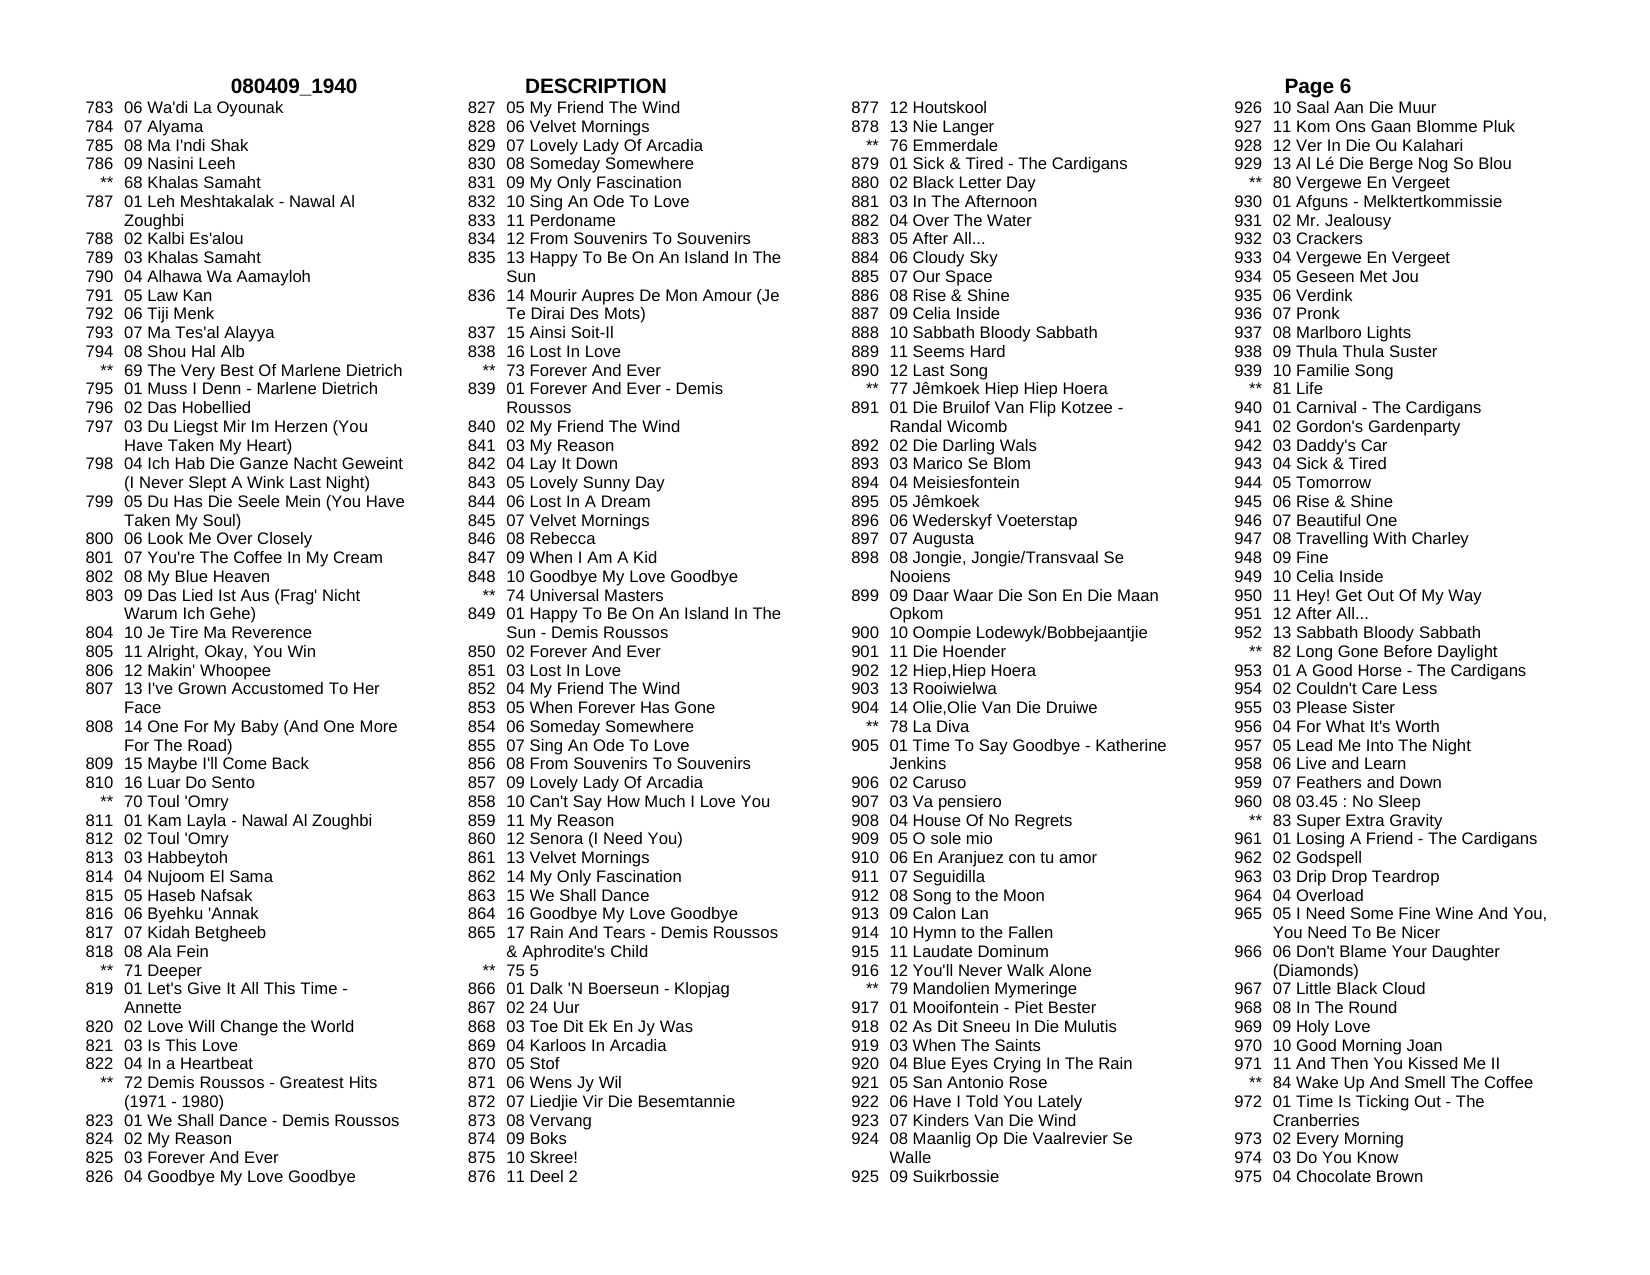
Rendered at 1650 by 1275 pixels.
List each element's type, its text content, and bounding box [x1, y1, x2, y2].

table_cell ** [454, 586, 503, 604]
table_cell 893 [838, 455, 886, 473]
table_cell 841 [454, 436, 503, 454]
table_cell 973 [1221, 1130, 1269, 1148]
table_cell 889 [838, 342, 886, 361]
table_cell 12 After All... [1270, 605, 1558, 623]
table_cell 963 [1221, 867, 1269, 886]
table_cell 917 [838, 998, 886, 1017]
table_cell 01 Dalk 'N Boerseun - Klopjag [503, 980, 792, 998]
table_cell 08 Travelling With Charley [1270, 530, 1558, 548]
table_cell 791 [72, 286, 121, 304]
table_cell 03 When The Saints [886, 1036, 1175, 1054]
table_cell 876 [454, 1167, 503, 1186]
table_cell 07 Pronk [1270, 305, 1558, 323]
table_cell 05 Law Kan [121, 286, 409, 304]
table_cell 11 Die Hoender [886, 642, 1175, 661]
table_cell 04 Goodbye My Love Goodbye [121, 1167, 409, 1186]
table_cell 864 [454, 905, 503, 923]
table_cell 07 Seguidilla [886, 867, 1175, 886]
table_cell 874 [454, 1130, 503, 1148]
table_cell 881 [838, 192, 886, 211]
table_cell 927 [1221, 117, 1269, 136]
table_cell 02 Couldn't Care Less [1270, 680, 1558, 698]
table_cell 945 [1221, 492, 1269, 511]
table_cell 836 [454, 286, 503, 323]
table_cell 944 [1221, 473, 1269, 492]
table_cell 02 Toul 'Omry [121, 830, 409, 848]
table_cell 786 [72, 155, 121, 173]
table_cell 837 [454, 323, 503, 342]
table_cell 02 24 Uur [503, 998, 792, 1017]
table_cell 866 [454, 980, 503, 998]
table_cell 882 [838, 211, 886, 229]
table_cell 05 Lead Me Into The Night [1270, 736, 1558, 754]
table_cell 934 [1221, 267, 1269, 286]
table_cell 851 [454, 661, 503, 679]
table_cell 12 Hiep,Hiep Hoera [886, 661, 1175, 679]
table_cell 956 [1221, 717, 1269, 736]
table_cell 09 Lovely Lady Of Arcadia [503, 773, 792, 792]
table_cell 80 Vergewe En Vergeet [1270, 173, 1558, 192]
table_cell 801 [72, 548, 121, 567]
table_cell 06 Byehku 'Annak [121, 905, 409, 923]
table_cell 957 [1221, 736, 1269, 754]
table_cell 807 [72, 680, 121, 717]
table_cell 916 [838, 961, 886, 979]
table_cell 01 Kam Layla - Nawal Al Zoughbi [121, 811, 409, 829]
table_cell ** [72, 1073, 121, 1111]
table_cell 02 My Reason [121, 1130, 409, 1148]
table_cell 79 Mandolien Mymeringe [886, 980, 1175, 998]
table_cell 11 Kom Ons Gaan Blomme Pluk [1270, 117, 1558, 136]
table_cell 859 [454, 811, 503, 829]
table_cell 08 Ala Fein [121, 942, 409, 961]
table_cell 940 [1221, 398, 1269, 417]
table_cell 02 As Dit Sneeu In Die Mulutis [886, 1017, 1175, 1036]
table_cell 897 [838, 530, 886, 548]
table_cell 06 Wens Jy Wil [503, 1073, 792, 1092]
table_cell 903 [838, 680, 886, 698]
table_cell 809 [72, 755, 121, 773]
table_cell 910 [838, 848, 886, 867]
table_cell 03 Drip Drop Teardrop [1270, 867, 1558, 886]
table_cell 10 Hymn to the Fallen [886, 923, 1175, 942]
table_cell 894 [838, 473, 886, 492]
table_cell 877 [838, 98, 886, 117]
table_cell 09 Holy Love [1270, 1017, 1558, 1036]
table_cell 03 Crackers [1270, 230, 1558, 248]
table_cell 865 [454, 923, 503, 961]
table_cell 946 [1221, 511, 1269, 529]
table_cell 14 My Only Fascination [503, 867, 792, 886]
table_cell 03 Forever And Ever [121, 1148, 409, 1167]
table_cell 875 [454, 1148, 503, 1167]
table_cell 846 [454, 530, 503, 548]
table_cell 03 Habbeytoh [121, 848, 409, 867]
table_cell 06 Live and Learn [1270, 755, 1558, 773]
table_cell ** [1221, 1073, 1269, 1092]
table_cell 12 Makin' Whoopee [121, 661, 409, 679]
table_cell 800 [72, 530, 121, 548]
table_cell 02 Godspell [1270, 848, 1558, 867]
table_cell 09 Calon Lan [886, 905, 1175, 923]
table_cell 06 Look Me Over Closely [121, 530, 409, 548]
table_cell 797 [72, 417, 121, 454]
table_cell 82 Long Gone Before Daylight [1270, 642, 1558, 661]
table_cell 968 [1221, 998, 1269, 1017]
table_cell 815 [72, 886, 121, 904]
table_cell 84 Wake Up And Smell The Coffee [1270, 1073, 1558, 1092]
table_cell 924 [838, 1130, 886, 1167]
table_cell 01 Die Bruilof Van Flip Kotzee - Randal Wicomb [886, 398, 1175, 436]
table_cell 04 Overload [1270, 886, 1558, 904]
table_cell 83 Super Extra Gravity [1270, 811, 1558, 829]
table_cell 820 [72, 1017, 121, 1036]
table_cell 831 [454, 173, 503, 192]
table_cell 03 Do You Know [1270, 1148, 1558, 1167]
table_cell 05 Tomorrow [1270, 473, 1558, 492]
table_cell 04 My Friend The Wind [503, 680, 792, 698]
table_cell 850 [454, 642, 503, 661]
table_cell 923 [838, 1111, 886, 1129]
table_cell 01 We Shall Dance - Demis Roussos [121, 1111, 409, 1129]
table_cell 936 [1221, 305, 1269, 323]
table_cell 81 Life [1270, 380, 1558, 398]
table_cell 15 We Shall Dance [503, 886, 792, 904]
table_cell 05 Haseb Nafsak [121, 886, 409, 904]
table_cell 09 Celia Inside [886, 305, 1175, 323]
table_cell 07 Our Space [886, 267, 1175, 286]
table_cell 962 [1221, 848, 1269, 867]
table_cell 09 When I Am A Kid [503, 548, 792, 567]
table_cell 04 Meisiesfontein [886, 473, 1175, 492]
table_cell 849 [454, 605, 503, 642]
table_cell 09 Nasini Leeh [121, 155, 409, 173]
table_cell 972 [1221, 1092, 1269, 1129]
table_cell 798 [72, 455, 121, 492]
table_cell 06 Cloudy Sky [886, 248, 1175, 267]
table_cell 10 Good Morning Joan [1270, 1036, 1558, 1054]
table_cell 802 [72, 567, 121, 586]
table_cell 887 [838, 305, 886, 323]
table_cell 75 5 [503, 961, 792, 979]
table_cell 871 [454, 1073, 503, 1092]
table_cell 870 [454, 1055, 503, 1073]
table_cell 11 My Reason [503, 811, 792, 829]
table_cell 05 I Need Some Fine Wine And You, You Need To Be Nicer [1270, 905, 1558, 942]
table_cell 948 [1221, 548, 1269, 567]
table_cell 01 Forever And Ever - Demis Roussos [503, 380, 792, 417]
table_cell 05 When Forever Has Gone [503, 698, 792, 717]
table_cell 855 [454, 736, 503, 754]
table_cell 02 Die Darling Wals [886, 436, 1175, 454]
table_cell 05 O sole mio [886, 830, 1175, 848]
table_cell 966 [1221, 942, 1269, 979]
table_cell 07 Little Black Cloud [1270, 980, 1558, 998]
table_cell 835 [454, 248, 503, 286]
table_cell 16 Luar Do Sento [121, 773, 409, 792]
table_cell 925 [838, 1167, 886, 1186]
table_cell 07 Velvet Mornings [503, 511, 792, 529]
table_cell 941 [1221, 417, 1269, 436]
table_cell 970 [1221, 1036, 1269, 1054]
table_cell 08 Song to the Moon [886, 886, 1175, 904]
table_cell 840 [454, 417, 503, 436]
table_cell 02 Gordon's Gardenparty [1270, 417, 1558, 436]
table_cell 10 Celia Inside [1270, 567, 1558, 586]
table_cell 868 [454, 1017, 503, 1036]
table_cell 05 Stof [503, 1055, 792, 1073]
table_cell 08 From Souvenirs To Souvenirs [503, 755, 792, 773]
table_cell 928 [1221, 136, 1269, 154]
table_cell 04 Ich Hab Die Ganze Nacht Geweint (I Never Slept A Wink Last Night) [121, 455, 409, 492]
table_cell 15 Ainsi Soit-Il [503, 323, 792, 342]
table_cell 13 Al Lé Die Berge Nog So Blou [1270, 155, 1558, 173]
table_cell 810 [72, 773, 121, 792]
table_cell 04 Lay It Down [503, 455, 792, 473]
table_cell 932 [1221, 230, 1269, 248]
table_cell 958 [1221, 755, 1269, 773]
table_cell 11 Perdoname [503, 211, 792, 229]
table_cell 933 [1221, 248, 1269, 267]
table_cell 895 [838, 492, 886, 511]
table_cell 07 Ma Tes'al Alayya [121, 323, 409, 342]
table_cell ** [1221, 642, 1269, 661]
table_cell 06 Wa'di La Oyounak [121, 98, 409, 117]
table_cell 930 [1221, 192, 1269, 211]
table_cell 950 [1221, 586, 1269, 604]
table_cell 04 Blue Eyes Crying In The Rain [886, 1055, 1175, 1073]
table_cell 03 Lost In Love [503, 661, 792, 679]
table_cell 853 [454, 698, 503, 717]
table_cell 01 Time Is Ticking Out - The Cranberries [1270, 1092, 1558, 1129]
table_cell 17 Rain And Tears - Demis Roussos & Aphrodite's Child [503, 923, 792, 961]
table_cell 08 Someday Somewhere [503, 155, 792, 173]
table_cell 01 Sick & Tired - The Cardigans [886, 155, 1175, 173]
table_cell 818 [72, 942, 121, 961]
table_cell 04 In a Heartbeat [121, 1055, 409, 1073]
table_cell 908 [838, 811, 886, 829]
table_cell 05 Geseen Met Jou [1270, 267, 1558, 286]
table_cell 03 Du Liegst Mir Im Herzen (You Have Taken My Heart) [121, 417, 409, 454]
table_cell 05 Jêmkoek [886, 492, 1175, 511]
table_cell 819 [72, 980, 121, 1017]
table_cell 974 [1221, 1148, 1269, 1167]
table_cell 05 My Friend The Wind [503, 98, 792, 117]
table_cell 954 [1221, 680, 1269, 698]
table_cell 01 Happy To Be On An Island In The Sun - Demis Roussos [503, 605, 792, 642]
table_cell 76 Emmerdale [886, 136, 1175, 154]
table_cell 01 Time To Say Goodbye - Katherine Jenkins [886, 736, 1175, 773]
table_cell 912 [838, 886, 886, 904]
table_cell 790 [72, 267, 121, 286]
table_cell ** [838, 380, 886, 398]
table_cell 922 [838, 1092, 886, 1111]
table_cell 09 Thula Thula Suster [1270, 342, 1558, 361]
table_cell 03 Is This Love [121, 1036, 409, 1054]
table_cell 848 [454, 567, 503, 586]
table_cell ** [72, 792, 121, 811]
table_cell 854 [454, 717, 503, 736]
table_cell 955 [1221, 698, 1269, 717]
table_cell 816 [72, 905, 121, 923]
table_cell 821 [72, 1036, 121, 1054]
table_cell 16 Goodbye My Love Goodbye [503, 905, 792, 923]
table_cell 937 [1221, 323, 1269, 342]
table_cell 04 Nujoom El Sama [121, 867, 409, 886]
table_cell 787 [72, 192, 121, 229]
table_cell 901 [838, 642, 886, 661]
table_cell 12 Ver In Die Ou Kalahari [1270, 136, 1558, 154]
table_cell 867 [454, 998, 503, 1017]
table_cell 07 Lovely Lady Of Arcadia [503, 136, 792, 154]
table_cell 03 Toe Dit Ek En Jy Was [503, 1017, 792, 1036]
table_cell 884 [838, 248, 886, 267]
table_cell 10 Familie Song [1270, 361, 1558, 379]
table_cell 07 Sing An Ode To Love [503, 736, 792, 754]
table_cell 04 For What It's Worth [1270, 717, 1558, 736]
table_cell 899 [838, 586, 886, 623]
table_cell 926 [1221, 98, 1269, 117]
table_cell 11 Deel 2 [503, 1167, 792, 1186]
table_cell 788 [72, 230, 121, 248]
table_cell 14 Mourir Aupres De Mon Amour (Je Te Dirai Des Mots) [503, 286, 792, 323]
table_cell 964 [1221, 886, 1269, 904]
table_cell 918 [838, 1017, 886, 1036]
table_cell 05 Lovely Sunny Day [503, 473, 792, 492]
table_cell 06 Verdink [1270, 286, 1558, 304]
table_cell 05 San Antonio Rose [886, 1073, 1175, 1092]
table_cell 12 You'll Never Walk Alone [886, 961, 1175, 979]
table_cell 829 [454, 136, 503, 154]
table_cell 10 Sabbath Bloody Sabbath [886, 323, 1175, 342]
table_cell 960 [1221, 792, 1269, 811]
table_cell 08 Maanlig Op Die Vaalrevier Se Walle [886, 1130, 1175, 1167]
table_cell 14 Olie,Olie Van Die Druiwe [886, 698, 1175, 717]
table_cell 909 [838, 830, 886, 848]
table_cell 10 Skree! [503, 1148, 792, 1167]
table_cell 08 Shou Hal Alb [121, 342, 409, 361]
table_cell 905 [838, 736, 886, 773]
table_cell 71 Deeper [121, 961, 409, 979]
table_cell 16 Lost In Love [503, 342, 792, 361]
table_cell 07 Kidah Betgheeb [121, 923, 409, 942]
table_cell 04 Sick & Tired [1270, 455, 1558, 473]
table_cell 799 [72, 492, 121, 529]
table_cell 921 [838, 1073, 886, 1092]
table_cell 09 Daar Waar Die Son En Die Maan Opkom [886, 586, 1175, 623]
table_cell 08 Marlboro Lights [1270, 323, 1558, 342]
table_cell 784 [72, 117, 121, 136]
table_cell 02 Das Hobellied [121, 398, 409, 417]
table_cell 69 The Very Best Of Marlene Dietrich [121, 361, 409, 379]
table_cell 02 My Friend The Wind [503, 417, 792, 436]
table_cell 68 Khalas Samaht [121, 173, 409, 192]
table_cell 907 [838, 792, 886, 811]
table_cell 824 [72, 1130, 121, 1148]
table_cell 906 [838, 773, 886, 792]
table_cell 06 Someday Somewhere [503, 717, 792, 736]
table_cell 10 Can't Say How Much I Love You [503, 792, 792, 811]
table_cell 11 Laudate Dominum [886, 942, 1175, 961]
table_cell 08 Jongie, Jongie/Transvaal Se Nooiens [886, 548, 1175, 586]
table_cell 10 Goodbye My Love Goodbye [503, 567, 792, 586]
table_cell 12 Senora (I Need You) [503, 830, 792, 848]
table_cell 844 [454, 492, 503, 511]
table_cell 872 [454, 1092, 503, 1111]
table_cell ** [454, 961, 503, 979]
table_cell 845 [454, 511, 503, 529]
table_cell 01 Afguns - Melktertkommissie [1270, 192, 1558, 211]
table_cell 13 I've Grown Accustomed To Her Face [121, 680, 409, 717]
table_cell 929 [1221, 155, 1269, 173]
table_cell 03 In The Afternoon [886, 192, 1175, 211]
table_cell 14 One For My Baby (And One More For The Road) [121, 717, 409, 754]
table_cell 06 Have I Told You Lately [886, 1092, 1175, 1111]
table_cell 06 Lost In A Dream [503, 492, 792, 511]
table_cell 73 Forever And Ever [503, 361, 792, 379]
table_cell 09 Das Lied Ist Aus (Frag' Nicht Warum Ich Gehe) [121, 586, 409, 623]
table_cell 06 Wederskyf Voeterstap [886, 511, 1175, 529]
table_cell 814 [72, 867, 121, 886]
table_cell 896 [838, 511, 886, 529]
table_cell 09 Suikrbossie [886, 1167, 1175, 1186]
table_cell 938 [1221, 342, 1269, 361]
table_cell 03 Va pensiero [886, 792, 1175, 811]
table_cell 15 Maybe I'll Come Back [121, 755, 409, 773]
table_cell 891 [838, 398, 886, 436]
table_cell ** [72, 961, 121, 979]
table_cell 01 Carnival - The Cardigans [1270, 398, 1558, 417]
table_cell 969 [1221, 1017, 1269, 1036]
table_cell 951 [1221, 605, 1269, 623]
table_cell ** [838, 136, 886, 154]
table_cell ** [1221, 811, 1269, 829]
table_cell 949 [1221, 567, 1269, 586]
table_cell 01 Muss I Denn - Marlene Dietrich [121, 380, 409, 398]
table_cell 795 [72, 380, 121, 398]
table_cell ** [838, 980, 886, 998]
table_cell 827 [454, 98, 503, 117]
table_cell 11 Seems Hard [886, 342, 1175, 361]
table_cell 09 Boks [503, 1130, 792, 1148]
table_cell 838 [454, 342, 503, 361]
table_cell ** [72, 173, 121, 192]
table_cell 959 [1221, 773, 1269, 792]
table_cell 892 [838, 436, 886, 454]
table_cell 02 Every Morning [1270, 1130, 1558, 1148]
table_cell 03 Marico Se Blom [886, 455, 1175, 473]
table_cell 06 Tiji Menk [121, 305, 409, 323]
table_cell 04 Karloos In Arcadia [503, 1036, 792, 1054]
table_cell 805 [72, 642, 121, 661]
table_cell 942 [1221, 436, 1269, 454]
table_cell 12 From Souvenirs To Souvenirs [503, 230, 792, 248]
table_cell 792 [72, 305, 121, 323]
table_cell 04 House Of No Regrets [886, 811, 1175, 829]
table_cell 12 Houtskool [886, 98, 1175, 117]
table_cell 953 [1221, 661, 1269, 679]
table_cell 09 Fine [1270, 548, 1558, 567]
table_cell 07 Liedjie Vir Die Besemtannie [503, 1092, 792, 1111]
table_cell 06 Velvet Mornings [503, 117, 792, 136]
table_cell 04 Chocolate Brown [1270, 1167, 1558, 1186]
table_cell 804 [72, 623, 121, 642]
table_cell 01 Leh Meshtakalak - Nawal Al Zoughbi [121, 192, 409, 229]
table_cell 08 My Blue Heaven [121, 567, 409, 586]
table_cell 02 Forever And Ever [503, 642, 792, 661]
table_cell 08 Rebecca [503, 530, 792, 548]
table_cell 11 Alright, Okay, You Win [121, 642, 409, 661]
table_cell 843 [454, 473, 503, 492]
table_cell 13 Rooiwielwa [886, 680, 1175, 698]
table_cell 785 [72, 136, 121, 154]
table_cell 826 [72, 1167, 121, 1186]
table_cell 935 [1221, 286, 1269, 304]
table_cell 817 [72, 923, 121, 942]
table_cell 13 Sabbath Bloody Sabbath [1270, 623, 1558, 642]
table_cell 794 [72, 342, 121, 361]
table_cell 943 [1221, 455, 1269, 473]
table_cell 01 A Good Horse - The Cardigans [1270, 661, 1558, 679]
table_cell 847 [454, 548, 503, 567]
table_cell 08 Vervang [503, 1111, 792, 1129]
table_cell 811 [72, 811, 121, 829]
table_cell 12 Last Song [886, 361, 1175, 379]
table_cell 74 Universal Masters [503, 586, 792, 604]
table_cell 03 Daddy's Car [1270, 436, 1558, 454]
table_cell 832 [454, 192, 503, 211]
table_cell 860 [454, 830, 503, 848]
table_cell 852 [454, 680, 503, 698]
table_cell 04 Vergewe En Vergeet [1270, 248, 1558, 267]
table_cell ** [454, 361, 503, 379]
table_cell 783 [72, 98, 121, 117]
table_cell 878 [838, 117, 886, 136]
table_cell 857 [454, 773, 503, 792]
table_cell 07 Augusta [886, 530, 1175, 548]
table_cell 08 03.45 : No Sleep [1270, 792, 1558, 811]
table_cell 833 [454, 211, 503, 229]
table_cell 06 Don't Blame Your Daughter (Diamonds) [1270, 942, 1558, 979]
table_cell 947 [1221, 530, 1269, 548]
table_cell 873 [454, 1111, 503, 1129]
table_cell 806 [72, 661, 121, 679]
table_cell 10 Je Tire Ma Reverence [121, 623, 409, 642]
table_cell 01 Losing A Friend - The Cardigans [1270, 830, 1558, 848]
table_cell 11 Hey! Get Out Of My Way [1270, 586, 1558, 604]
table_cell 789 [72, 248, 121, 267]
table_cell 08 Ma I'ndi Shak [121, 136, 409, 154]
table_cell 13 Happy To Be On An Island In The Sun [503, 248, 792, 286]
table_cell 07 Beautiful One [1270, 511, 1558, 529]
table_cell 01 Let's Give It All This Time - Annette [121, 980, 409, 1017]
table_cell 13 Nie Langer [886, 117, 1175, 136]
table_cell 842 [454, 455, 503, 473]
table_cell 796 [72, 398, 121, 417]
table_cell 812 [72, 830, 121, 848]
table_cell 793 [72, 323, 121, 342]
table_cell 70 Toul 'Omry [121, 792, 409, 811]
table_cell 856 [454, 755, 503, 773]
table_cell 04 Alhawa Wa Aamayloh [121, 267, 409, 286]
table_cell 06 Rise & Shine [1270, 492, 1558, 511]
table_cell 11 And Then You Kissed Me II [1270, 1055, 1558, 1073]
table_cell 02 Mr. Jealousy [1270, 211, 1558, 229]
table_cell 883 [838, 230, 886, 248]
table_cell 839 [454, 380, 503, 417]
table_cell 888 [838, 323, 886, 342]
table_cell 10 Oompie Lodewyk/Bobbejaantjie [886, 623, 1175, 642]
table_cell 808 [72, 717, 121, 754]
table_cell 06 En Aranjuez con tu amor [886, 848, 1175, 867]
table_cell 898 [838, 548, 886, 586]
table_cell 01 Mooifontein - Piet Bester [886, 998, 1175, 1017]
table_cell 830 [454, 155, 503, 173]
table_cell 05 Du Has Die Seele Mein (You Have Taken My Soul) [121, 492, 409, 529]
table_cell ** [72, 361, 121, 379]
table_cell 902 [838, 661, 886, 679]
table_cell 931 [1221, 211, 1269, 229]
table_cell 911 [838, 867, 886, 886]
table_cell 02 Love Will Change the World [121, 1017, 409, 1036]
table_cell 77 Jêmkoek Hiep Hiep Hoera [886, 380, 1175, 398]
table_cell 920 [838, 1055, 886, 1073]
table_cell 885 [838, 267, 886, 286]
table_cell 08 In The Round [1270, 998, 1558, 1017]
table_cell 02 Black Letter Day [886, 173, 1175, 192]
table_cell 07 Kinders Van Die Wind [886, 1111, 1175, 1129]
table_cell 965 [1221, 905, 1269, 942]
table_cell 823 [72, 1111, 121, 1129]
table_cell 13 Velvet Mornings [503, 848, 792, 867]
table_cell 09 My Only Fascination [503, 173, 792, 192]
table_cell 919 [838, 1036, 886, 1054]
table_cell 952 [1221, 623, 1269, 642]
table_cell 913 [838, 905, 886, 923]
table_cell 914 [838, 923, 886, 942]
table_cell 72 Demis Roussos - Greatest Hits (1971 - 1980) [121, 1073, 409, 1111]
table_cell 900 [838, 623, 886, 642]
table_cell 971 [1221, 1055, 1269, 1073]
table_cell 07 Feathers and Down [1270, 773, 1558, 792]
table_cell 78 La Diva [886, 717, 1175, 736]
table_cell 04 Over The Water [886, 211, 1175, 229]
table_cell 813 [72, 848, 121, 867]
table_cell 834 [454, 230, 503, 248]
table_cell 03 Please Sister [1270, 698, 1558, 717]
table_cell 825 [72, 1148, 121, 1167]
table_cell 975 [1221, 1167, 1269, 1186]
table_cell 862 [454, 867, 503, 886]
table_cell 863 [454, 886, 503, 904]
table_cell 904 [838, 698, 886, 717]
table_cell 861 [454, 848, 503, 867]
table_cell 961 [1221, 830, 1269, 848]
table_cell 03 Khalas Samaht [121, 248, 409, 267]
table_cell 880 [838, 173, 886, 192]
table_cell 803 [72, 586, 121, 623]
table_cell 822 [72, 1055, 121, 1073]
table_cell 07 Alyama [121, 117, 409, 136]
table_cell 858 [454, 792, 503, 811]
table_cell 10 Sing An Ode To Love [503, 192, 792, 211]
table_cell 08 Rise & Shine [886, 286, 1175, 304]
table_cell 939 [1221, 361, 1269, 379]
table_cell 886 [838, 286, 886, 304]
table_cell 915 [838, 942, 886, 961]
table_cell 03 My Reason [503, 436, 792, 454]
table_cell 890 [838, 361, 886, 379]
table_cell 05 After All... [886, 230, 1175, 248]
table_cell ** [838, 717, 886, 736]
table_cell 02 Caruso [886, 773, 1175, 792]
table_cell 828 [454, 117, 503, 136]
table_cell 879 [838, 155, 886, 173]
table_cell ** [1221, 173, 1269, 192]
table_cell 07 You're The Coffee In My Cream [121, 548, 409, 567]
table_cell 10 Saal Aan Die Muur [1270, 98, 1558, 117]
table_cell ** [1221, 380, 1269, 398]
table_cell 967 [1221, 980, 1269, 998]
table_cell 02 Kalbi Es'alou [121, 230, 409, 248]
table_cell 869 [454, 1036, 503, 1054]
